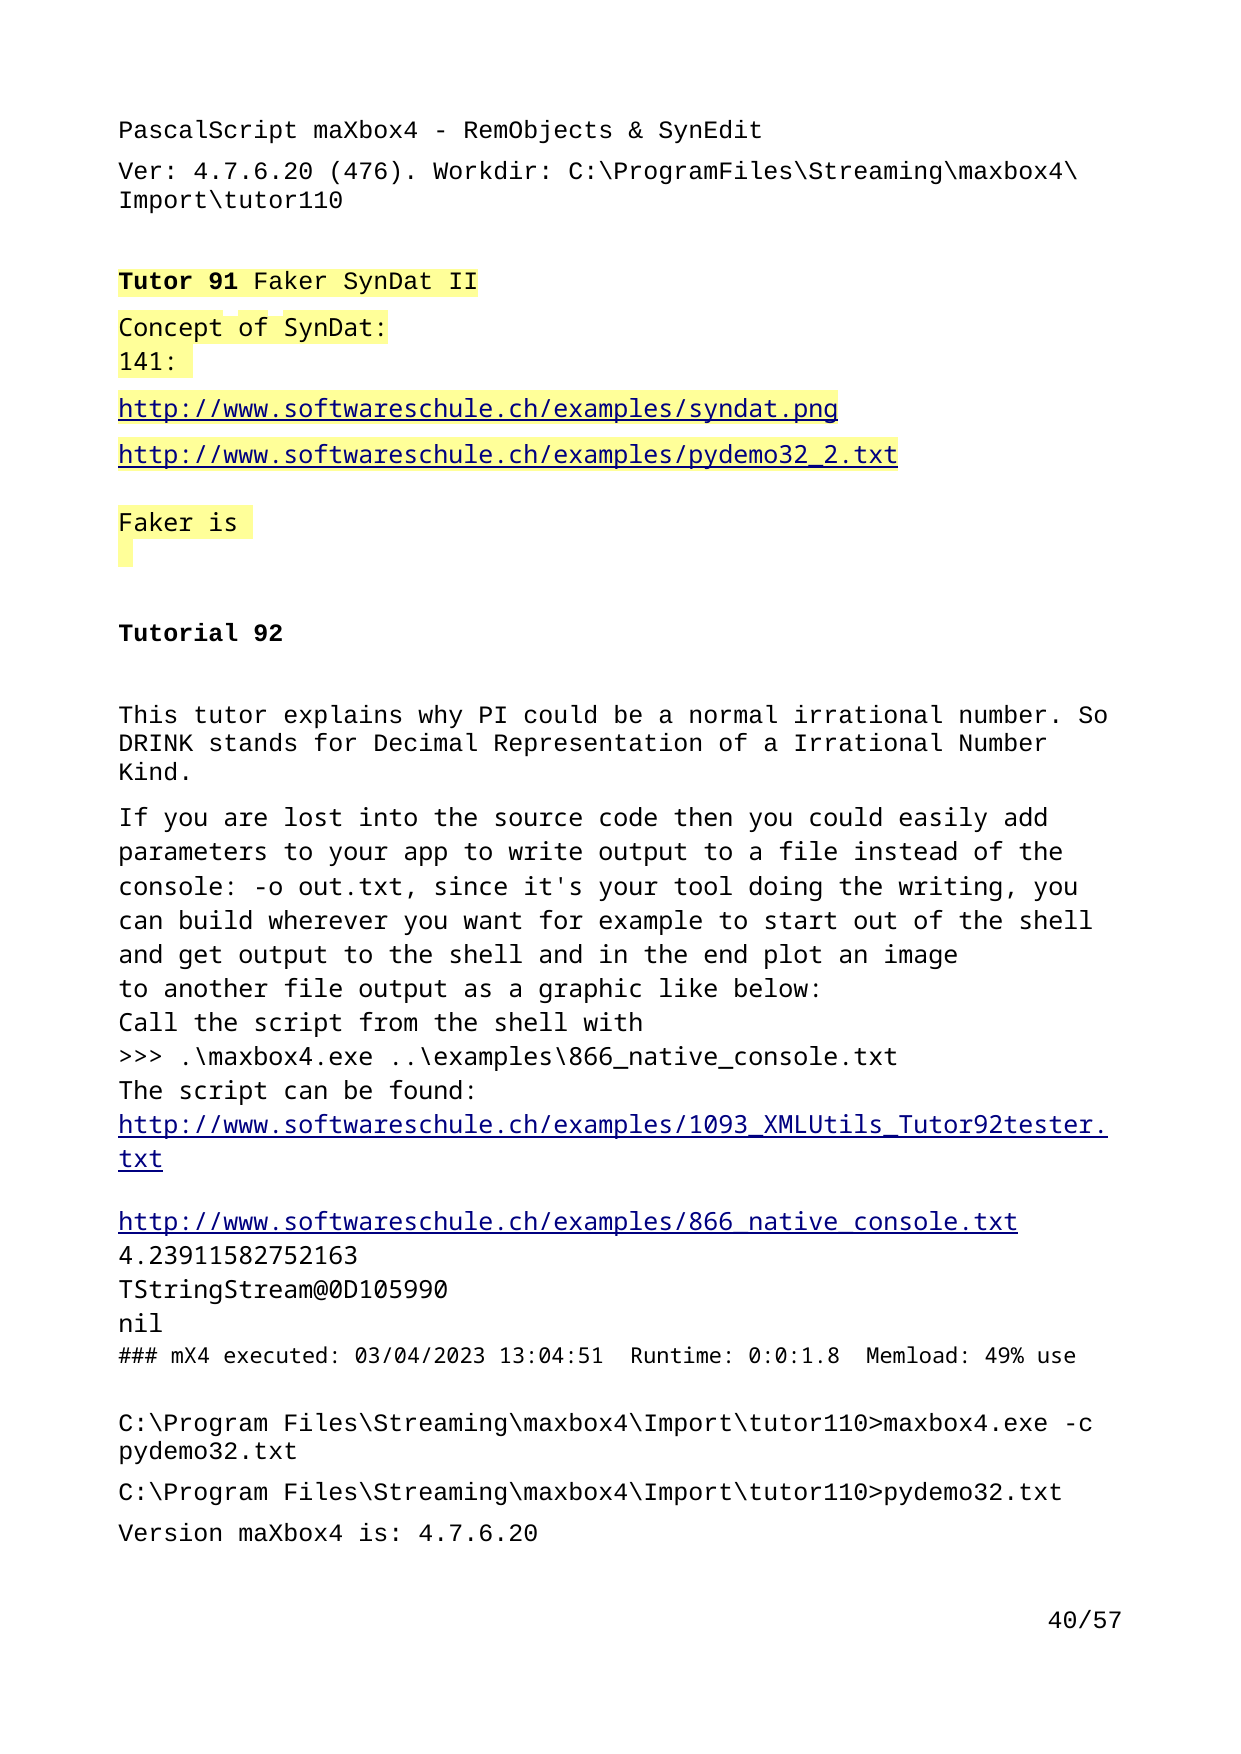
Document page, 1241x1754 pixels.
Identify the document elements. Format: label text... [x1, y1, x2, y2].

text 4.23911582752163 [118, 1237, 1122, 1272]
text ### mX4 executed: 03/04/2023 13:04:51 Runtime: 0:0:1.8 Memload: 49% use [118, 1340, 1122, 1369]
text If you are lost into the source code then you could easily add parameters to your app to write output to a file instead of the console: -o out.txt, since it's your tool doing the writing, you can build wherever you want for example to start out of the shell and get output to the shell and in the end plot an image to another file output as a graphic like below: Call the script from the shell with >>> .\maxbox4.exe ..\examples\866_native_console.txt The script can be found: http://www.softwareschule.ch/examples/1093_XMLUtils_Tutor92tester.txt [118, 800, 1122, 1175]
text C:\Program Files\Streaming\maxbox4\Import\tutor110>pydemo32.txt [118, 1479, 1122, 1508]
text This tutor explains why PI could be a normal irrational number. So DRINK stands for Decimal Representation of a Irrational Number Kind. [118, 702, 1122, 787]
text Concept of SynDat: 141: [118, 310, 1122, 378]
text Tutor 91 Faker SynDat II [118, 269, 1122, 297]
text TStringStream@0D105990 [118, 1272, 1122, 1306]
text http://www.softwareschule.ch/examples/866_native_console.txt [118, 1175, 1122, 1237]
text Faker is [118, 471, 1122, 539]
text Version maXbox4 is: 4.7.6.20 [118, 1520, 1122, 1549]
text Tutorial 92 [118, 621, 1122, 649]
text nil [118, 1306, 1122, 1340]
text http://www.softwareschule.ch/examples/pydemo32_2.txt [118, 437, 1122, 471]
text Ver: 4.7.6.20 (476). Workdir: C:\ProgramFiles\Streaming\maxbox4\Import\tutor110 [118, 159, 1122, 216]
text http://www.softwareschule.ch/examples/syndat.png [118, 390, 1122, 424]
text C:\Program Files\Streaming\maxbox4\Import\tutor110>maxbox4.exe -c pydemo32.txt [118, 1410, 1122, 1467]
text PascalScript maXbox4 - RemObjects & SynEdit [118, 118, 1122, 146]
